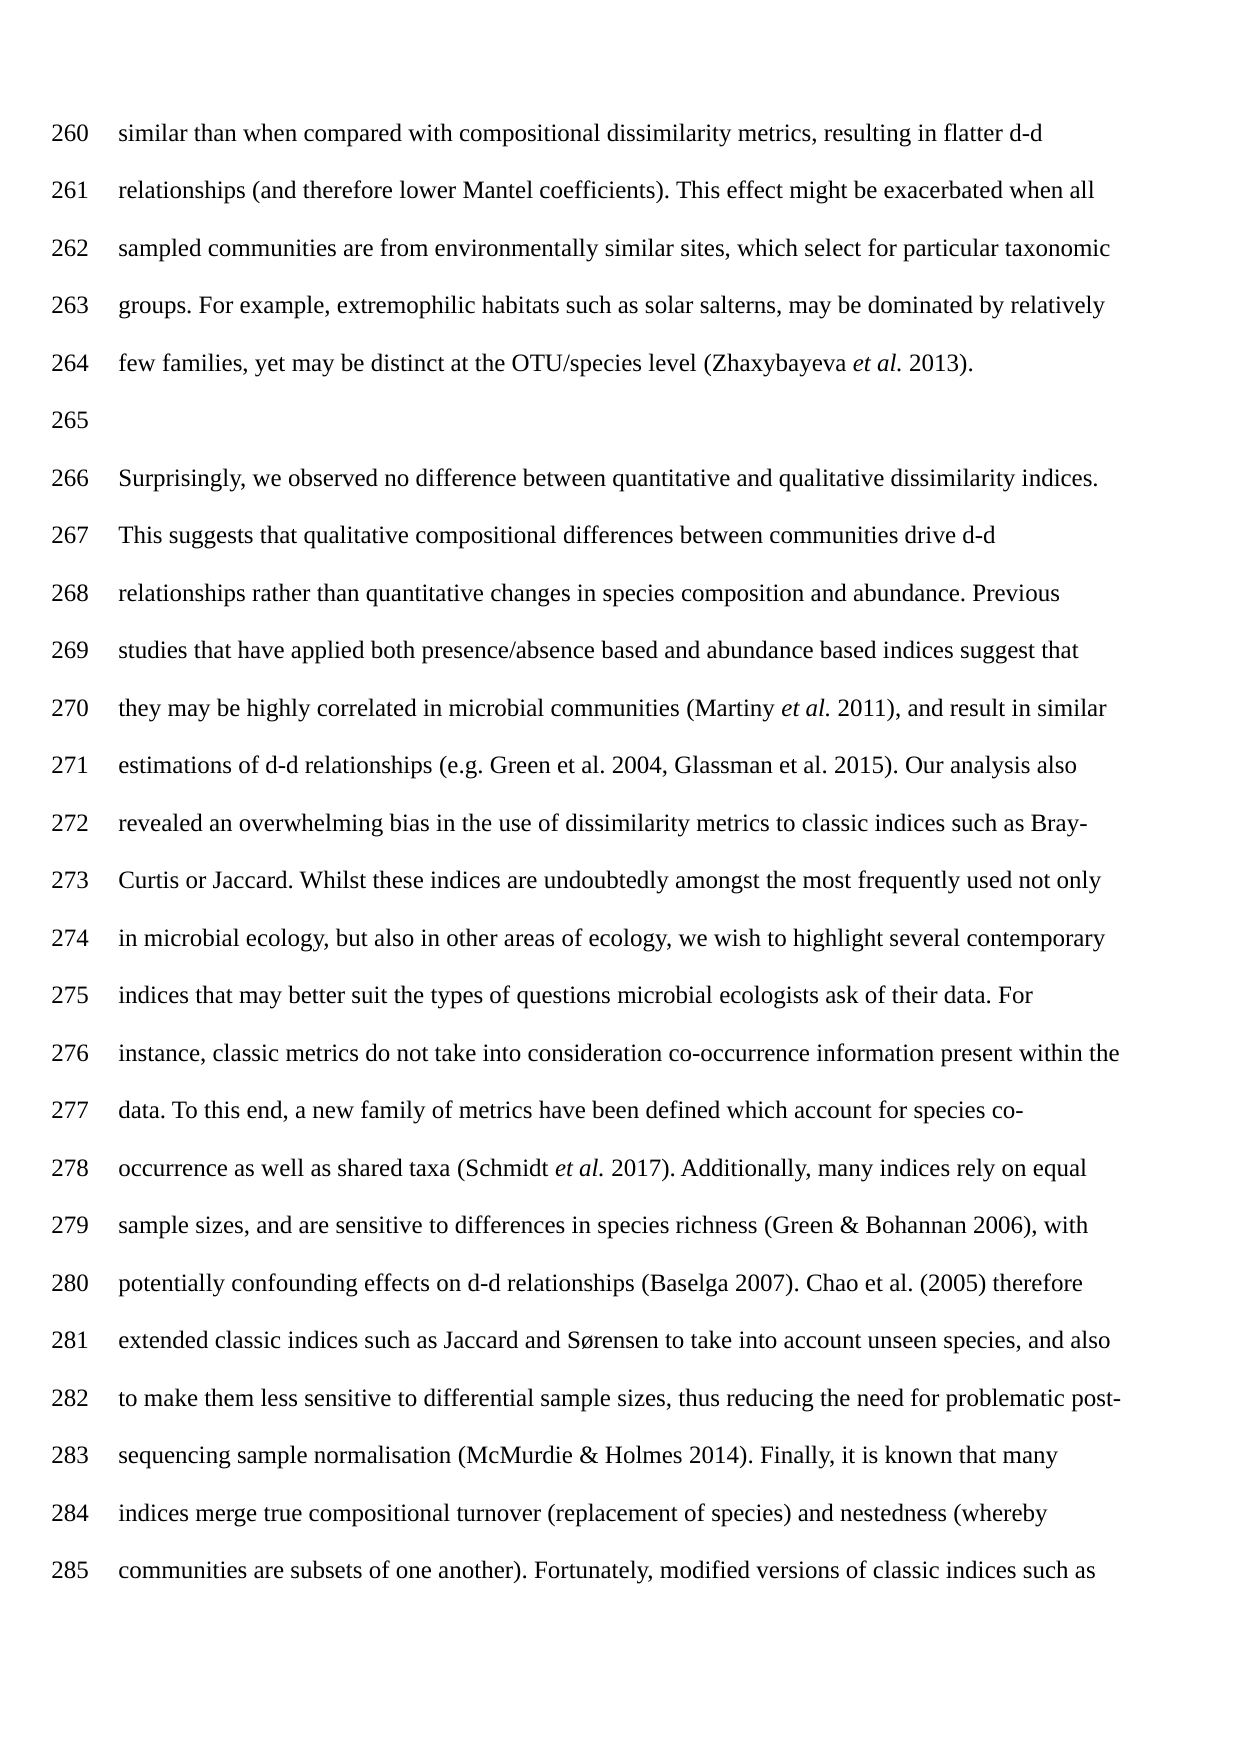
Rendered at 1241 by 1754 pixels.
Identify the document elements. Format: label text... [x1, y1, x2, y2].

text Surprisingly, we observed no difference between quantitative and qualitative dissimilarity indices. This suggests that qualitative compositional differences between communities drive d-d relationships rather than quantitative changes in species composition and abundance. Previous studies that have applied both presence/absence based and abundance based indices suggest that they may be highly correlated in microbial communities (Martiny et al. 2011), and result in similar estimations of d-d relationships (e.g. Green et al. 2004, Glassman et al. 2015). Our analysis also revealed an overwhelming bias in the use of dissimilarity metrics to classic indices such as Bray-Curtis or Jaccard. Whilst these indices are undoubtedly amongst the most frequently used not only in microbial ecology, but also in other areas of ecology, we wish to highlight several contemporary indices that may better suit the types of questions microbial ecologists ask of their data. For instance, classic metrics do not take into consideration co-occurrence information present within the data. To this end, a new family of metrics have been defined which account for species co-occurrence as well as shared taxa (Schmidt et al. 2017). Additionally, many indices rely on equal sample sizes, and are sensitive to differences in species richness (Green & Bohannan 2006), with potentially confounding effects on d-d relationships (Baselga 2007). Chao et al. (2005) therefore extended classic indices such as Jaccard and Sørensen to take into account unseen species, and also to make them less sensitive to differential sample sizes, thus reducing the need for problematic post-sequencing sample normalisation (McMurdie & Holmes 2014). Finally, it is known that many indices merge true compositional turnover (replacement of species) and nestedness (whereby communities are subsets of one another). Fortunately, modified versions of classic indices such as [118, 463, 1122, 1584]
text similar than when compared with compositional dissimilarity metrics, resulting in flatter d-d relationships (and therefore lower Mantel coefficients). This effect might be exacerbated when all sampled communities are from environmentally similar sites, which select for particular taxonomic groups. For example, extremophilic habitats such as solar salterns, may be dominated by relatively few families, yet may be distinct at the OTU/species level (Zhaxybayeva et al. 2013). [118, 118, 1122, 377]
